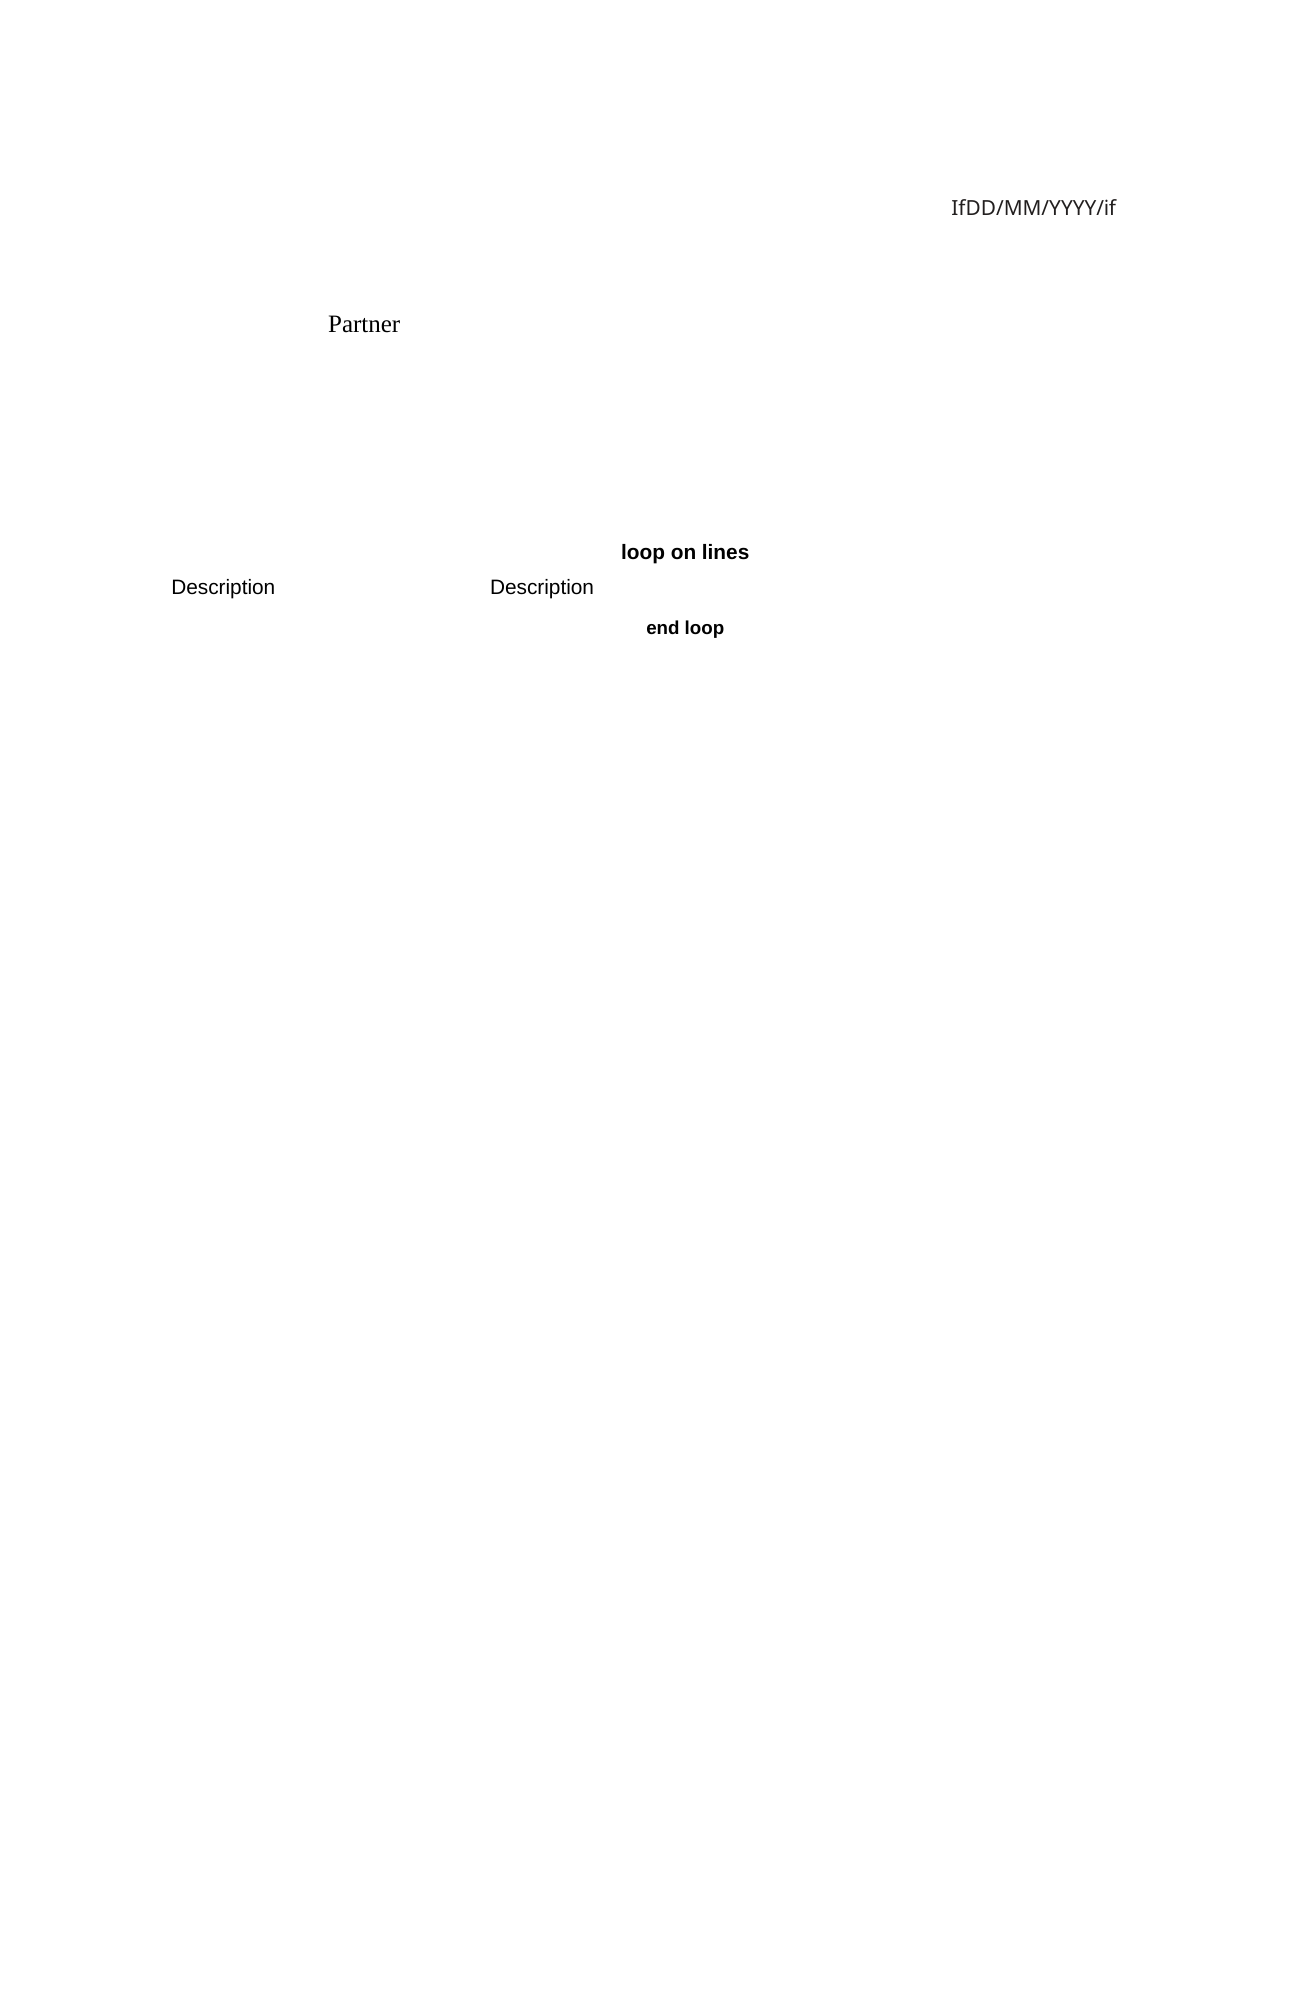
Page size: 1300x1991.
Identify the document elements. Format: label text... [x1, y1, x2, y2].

table_cell [322, 424, 688, 464]
table_cell [164, 470, 1205, 499]
table_header [170, 303, 322, 343]
table_cell [170, 424, 322, 464]
table_cell Description [165, 570, 484, 610]
table_cell [322, 344, 1199, 384]
table_cell [892, 570, 1205, 610]
table_cell [865, 424, 1199, 464]
table_cell [685, 242, 1205, 298]
table_cell [170, 344, 322, 384]
table_header loop on lines [165, 535, 1205, 570]
table_cell [164, 298, 1205, 470]
table_cell [756, 570, 892, 610]
table_cell [604, 500, 757, 535]
table_cell [685, 171, 862, 242]
table_cell [757, 500, 891, 535]
table_header [164, 83, 685, 298]
table_cell [688, 424, 865, 464]
table_cell [483, 500, 604, 535]
table_cell [164, 500, 483, 535]
table_cell [322, 384, 1199, 424]
table_cell IfDD/MM/YYYY/if [862, 171, 1205, 242]
table_cell [891, 500, 1205, 535]
table_header Partner [322, 303, 1199, 343]
table_cell Description [484, 570, 602, 610]
table_cell end loop [165, 610, 1205, 645]
table_cell [602, 570, 756, 610]
table_cell [170, 384, 322, 424]
table_header [685, 83, 1205, 171]
